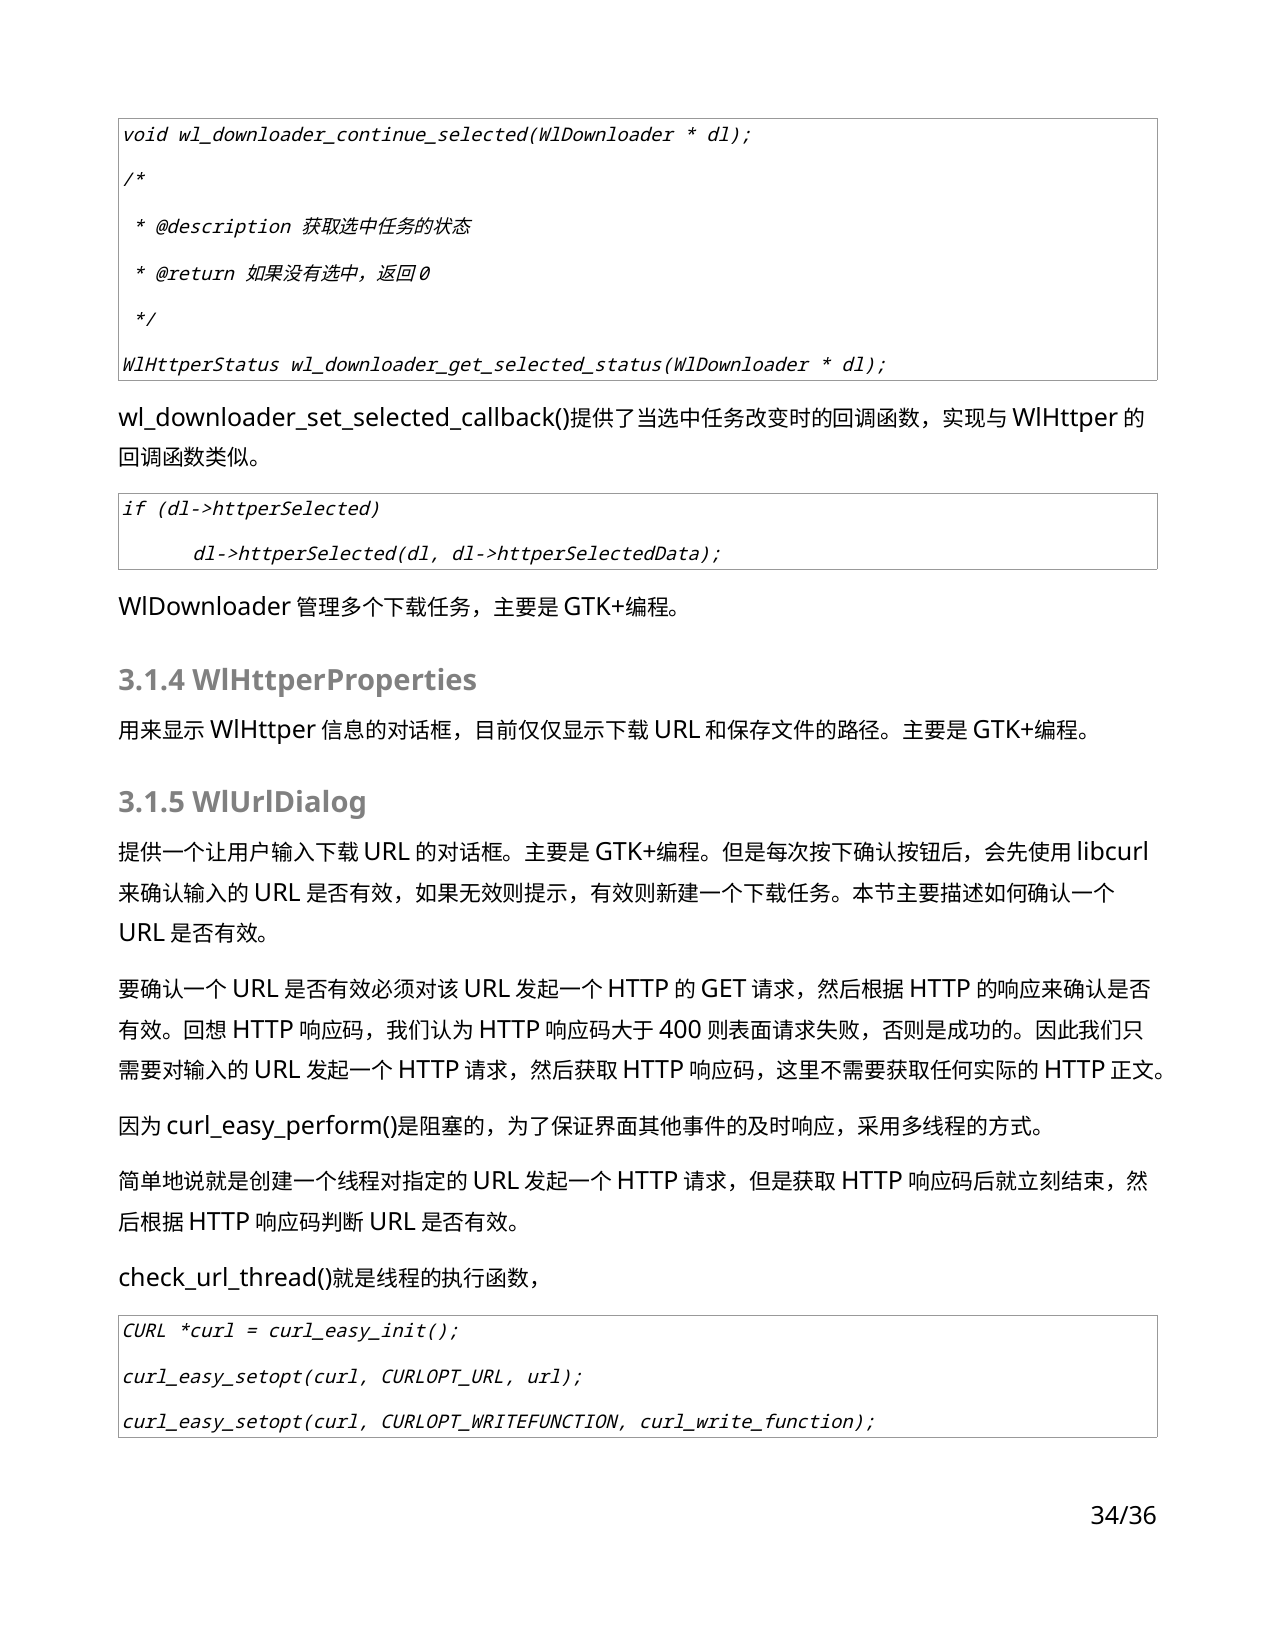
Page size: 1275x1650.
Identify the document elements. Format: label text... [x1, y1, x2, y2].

text dl->httperSelected(dl, dl->httperSelectedData); [119, 538, 1157, 569]
text void wl_downloader_continue_selected(WlDownloader * dl); [119, 119, 1157, 147]
text if (dl->httperSelected) [119, 494, 1157, 521]
subtitle 3.1.5 WlUrlDialog [118, 781, 1157, 821]
text 用来显示WlHttper信息的对话框，目前仅仅显示下载URL和保存文件的路径。主要是GTK+编程。 [118, 711, 1157, 745]
text curl_easy_setopt(curl, CURLOPT_URL, url); [119, 1360, 1157, 1388]
text */ [119, 303, 1157, 332]
text 因为curl_easy_perform()是阻塞的，为了保证界面其他事件的及时响应，采用多线程的方式。 [118, 1108, 1157, 1142]
text * @description 获取选中任务的状态 [119, 208, 1157, 239]
text wl_downloader_set_selected_callback()提供了当选中任务改变时的回调函数，实现与WlHttper的回调函数类似。 [118, 399, 1157, 472]
text 提供一个让用户输入下载URL的对话框。主要是GTK+编程。但是每次按下确认按钮后，会先使用libcurl来确认输入的URL是否有效，如果无效则提示，有效则新建一个下载任务。本节主要描述如何确认一个URL是否有效。 [118, 833, 1157, 949]
text check_url_thread()就是线程的执行函数， [118, 1259, 1157, 1293]
text 要确认一个URL是否有效必须对该URL发起一个HTTP的GET请求，然后根据HTTP的响应来确认是否有效。回想HTTP响应码，我们认为HTTP响应码大于400则表面请求失败，否则是成功的。因此我们只需要对输入的URL发起一个HTTP请求，然后获取HTTP响应码，这里不需要获取任何实际的HTTP正文。 [118, 971, 1157, 1086]
text WlDownloader管理多个下载任务，主要是GTK+编程。 [118, 589, 1157, 623]
subtitle 3.1.4 WlHttperProperties [118, 659, 1157, 699]
text * @return 如果没有选中，返回0 [119, 256, 1157, 286]
text 简单地说就是创建一个线程对指定的URL发起一个HTTP请求，但是获取HTTP响应码后就立刻结束，然后根据HTTP响应码判断URL是否有效。 [118, 1163, 1157, 1238]
text /* [119, 163, 1157, 192]
text CURL *curl = curl_easy_init(); [119, 1316, 1157, 1343]
text curl_easy_setopt(curl, CURLOPT_WRITEFUNCTION, curl_write_function); [119, 1405, 1157, 1437]
text WlHttperStatus wl_downloader_get_selected_status(WlDownloader * dl); [119, 348, 1157, 380]
